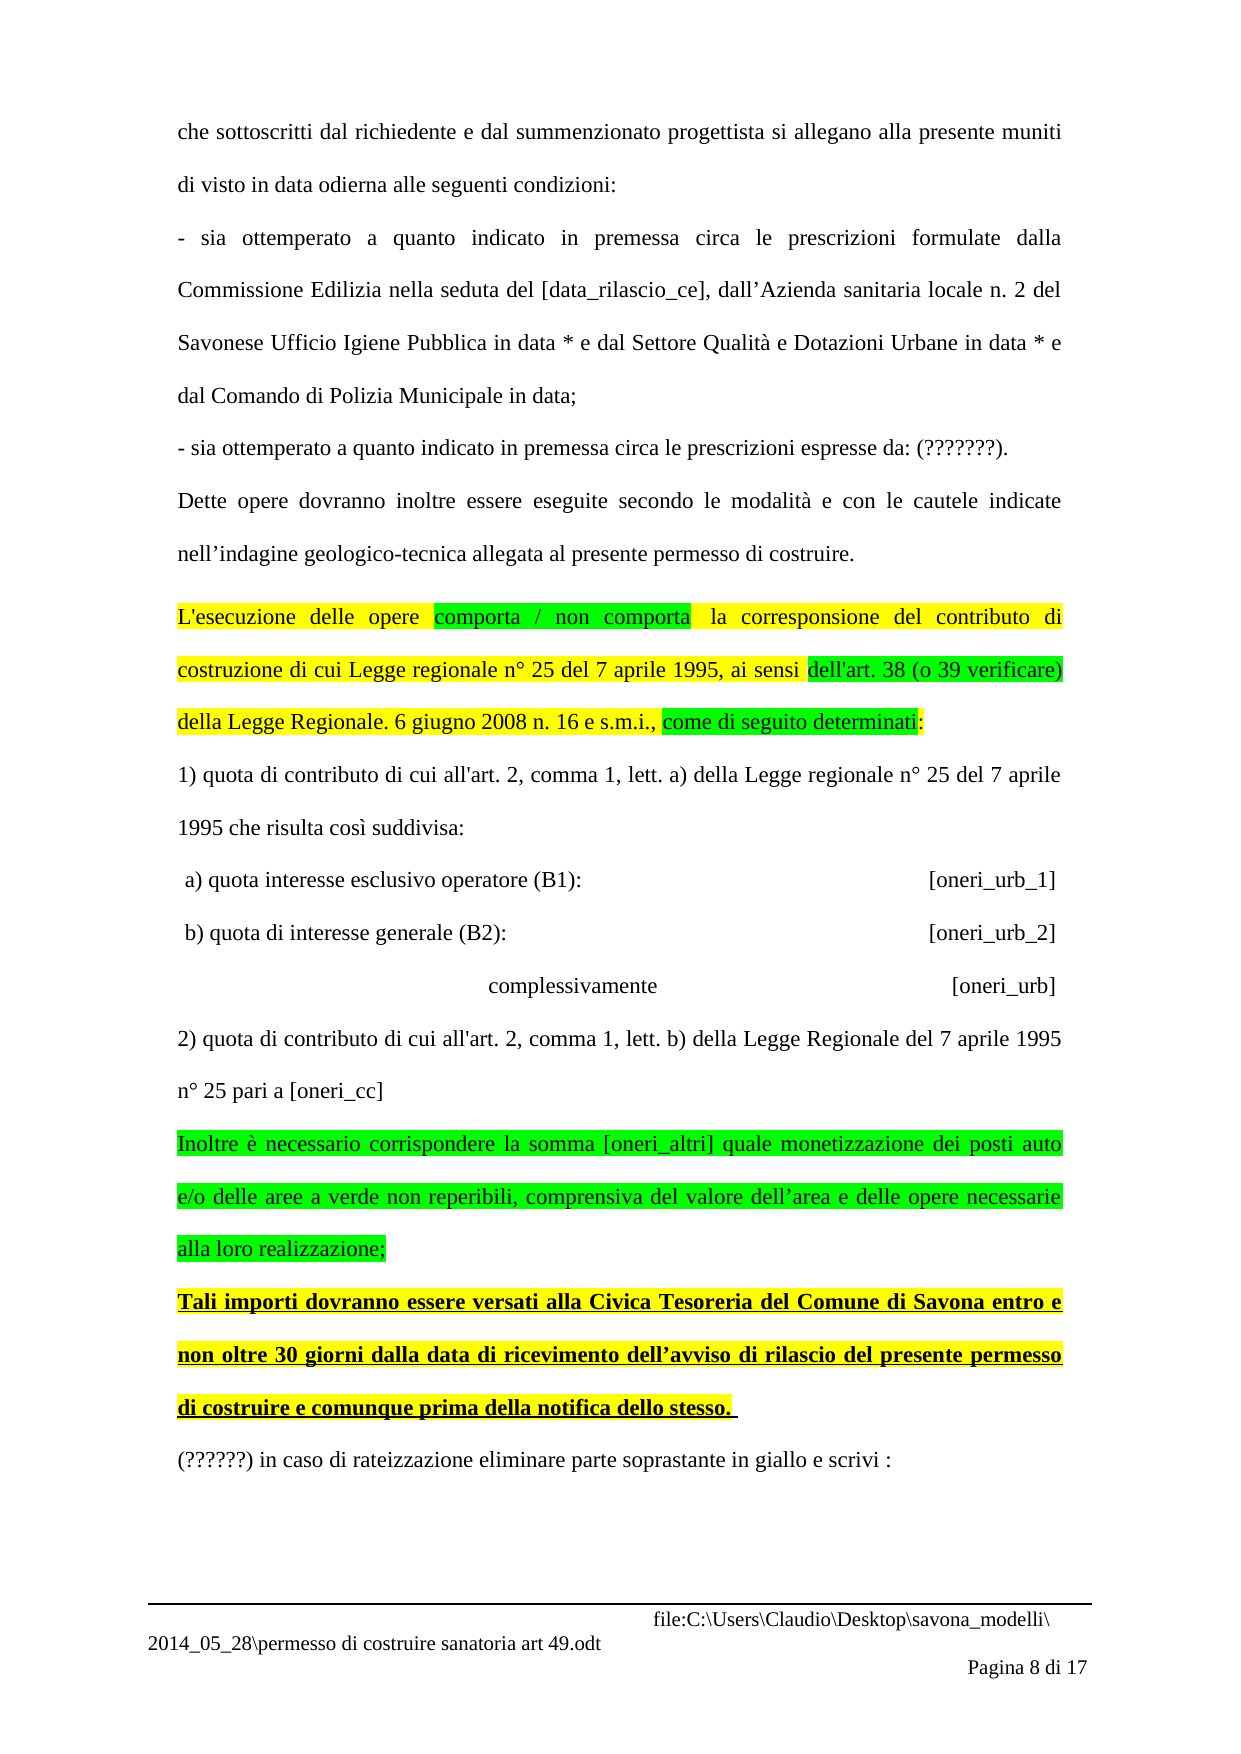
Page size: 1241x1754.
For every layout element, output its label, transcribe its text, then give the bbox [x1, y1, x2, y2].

text non oltre 30 giorni dalla data di ricevimento dell’avviso di rilascio del presente permesso [177, 1312, 1063, 1364]
text Dette opere dovranno inoltre essere eseguite secondo le modalità e con le cautele indicate nell’indagine geologico-tecnica allegata al presente permesso di costruire. [177, 487, 1063, 566]
text (??????) in caso di rateizzazione eliminare parte soprastante in giallo e scrivi : [177, 1446, 1063, 1473]
table_header a) quota interesse esclusivo operatore (B1): [177, 866, 664, 919]
table_cell [oneri_urb_2] [665, 919, 1063, 972]
table_cell [oneri_urb] [665, 972, 1063, 998]
table_cell [177, 998, 664, 1024]
text che sottoscritti dal richiedente e dal summenzionato progettista si allegano alla presente muniti di visto in data odierna alle seguenti condizioni: [177, 118, 1063, 197]
text Tali importi dovranno essere versati alla Civica Tesoreria del Comune di Savona entro e [177, 1288, 1063, 1311]
text Inoltre è necessario corrispondere la somma [oneri_altri] quale monetizzazione dei posti auto e/o delle aree a verde non reperibili, comprensiva del valore dell’area e delle opere necessarie alla loro realizzazione; [177, 1130, 1063, 1262]
table_cell [665, 998, 1063, 1024]
table_header [oneri_urb_1] [665, 866, 1063, 919]
text - sia ottemperato a quanto indicato in premessa circa le prescrizioni formulate dalla Commissione Edilizia nella seduta del [data_rilascio_ce], dall’Azienda sanitaria locale n. 2 del Savonese Ufficio Igiene Pubblica in data * e dal Settore Qualità e Dotazioni Urbane in data * e dal Comando di Polizia Municipale in data; [177, 223, 1063, 408]
text - sia ottemperato a quanto indicato in premessa circa le prescrizioni espresse da: (???????). [177, 434, 1063, 461]
text di costruire e comunque prima della notifica dello stesso. [177, 1365, 1063, 1420]
text L'esecuzione delle opere comporta / non comporta la corresponsione del contributo di costruzione di cui Legge regionale n° 25 del 7 aprile 1995, ai sensi dell'art. 38 (o 39 verificare) della Legge Regionale. 6 giugno 2008 n. 16 e s.m.i., come di seguito determinati: [177, 603, 1063, 735]
text 2) quota di contributo di cui all'art. 2, comma 1, lett. b) della Legge Regionale del 7 aprile 1995 n° 25 pari a [oneri_cc] [177, 1024, 1063, 1104]
table_cell complessivamente [177, 972, 664, 998]
table_cell b) quota di interesse generale (B2): [177, 919, 664, 972]
text 1) quota di contributo di cui all'art. 2, comma 1, lett. a) della Legge regionale n° 25 del 7 aprile 1995 che risulta così suddivisa: [177, 761, 1063, 840]
